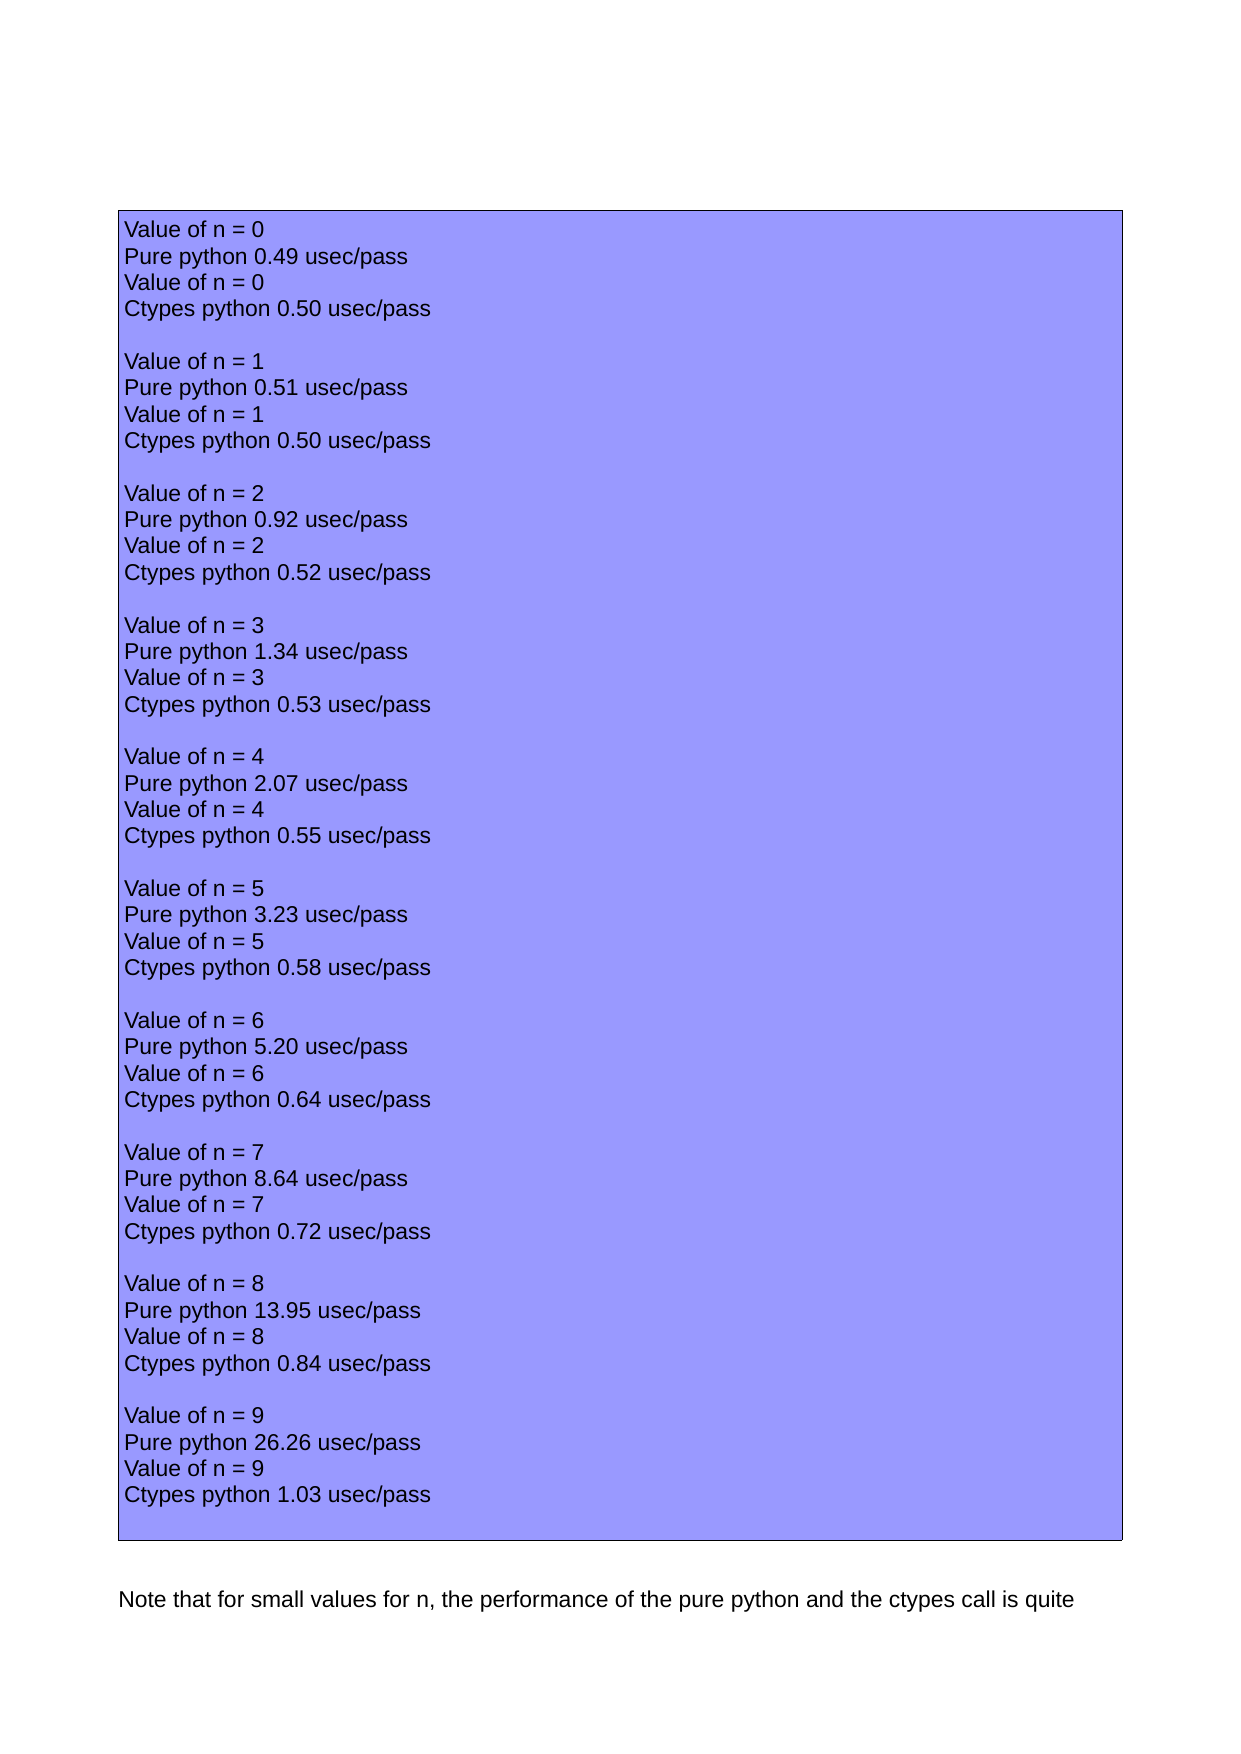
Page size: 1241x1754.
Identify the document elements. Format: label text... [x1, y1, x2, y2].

text Note that for small values for n, the performance of the pure python and the ctypes call is quite [118, 1586, 1122, 1612]
table_header Value of n = 0 Pure python 0.49 usec/pass Value of n = 0 Ctypes python 0.50 usec/pass Value of n = 1 Pure python 0.51 usec/pass Value of n = 1 Ctypes python 0.50 usec/pass Value of n = 2 Pure python 0.92 usec/pass Value of n = 2 Ctypes python 0.52 usec/pass Value of n = 3 Pure python 1.34 usec/pass Value of n = 3 Ctypes python 0.53 usec/pass Value of n = 4 Pure python 2.07 usec/pass Value of n = 4 Ctypes python 0.55 usec/pass Value of n = 5 Pure python 3.23 usec/pass Value of n = 5 Ctypes python 0.58 usec/pass Value of n = 6 Pure python 5.20 usec/pass Value of n = 6 Ctypes python 0.64 usec/pass Value of n = 7 Pure python 8.64 usec/pass Value of n = 7 Ctypes python 0.72 usec/pass Value of n = 8 Pure python 13.95 usec/pass Value of n = 8 Ctypes python 0.84 usec/pass Value of n = 9 Pure python 26.26 usec/pass Value of n = 9 Ctypes python 1.03 usec/pass [119, 211, 1122, 1540]
